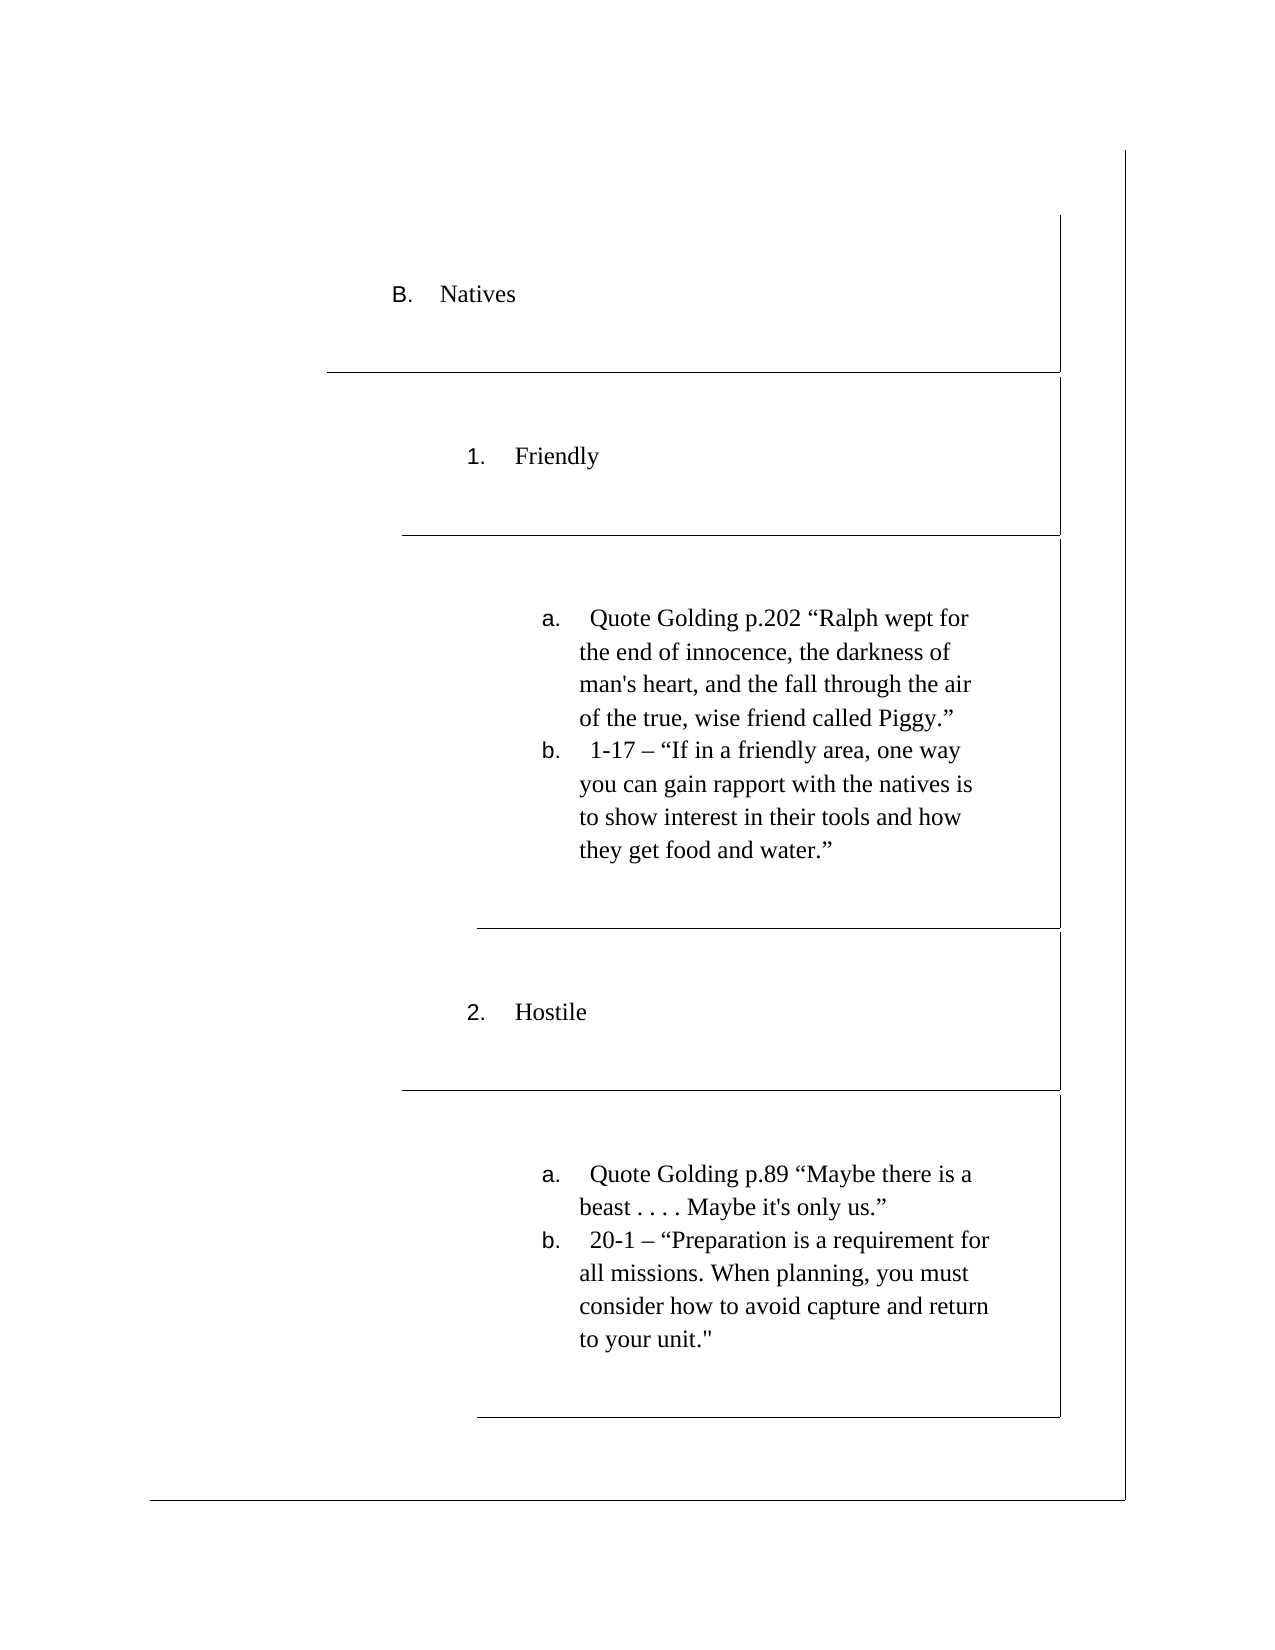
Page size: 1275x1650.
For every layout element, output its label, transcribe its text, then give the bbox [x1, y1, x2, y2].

list Hostile [402, 932, 1060, 1090]
list Natives [327, 214, 1060, 372]
list Friendly [402, 377, 1060, 535]
list 20-1 – “Preparation is a requirement for all missions. When planning, you must consider how to avoid capture and return to your unit." [477, 1161, 1060, 1417]
list Quote Golding p.202 “Ralph wept for the end of innocence, the darkness of man's heart, and the fall through the air of the true, wise friend called Piggy.” [477, 539, 1060, 671]
list 1-17 – “If in a friendly area, one way you can gain rapport with the natives is to show interest in their tools and how they get food and water.” [477, 671, 1060, 928]
list Quote Golding p.89 “Maybe there is a beast . . . . Maybe it's only us.” [477, 1094, 1060, 1161]
